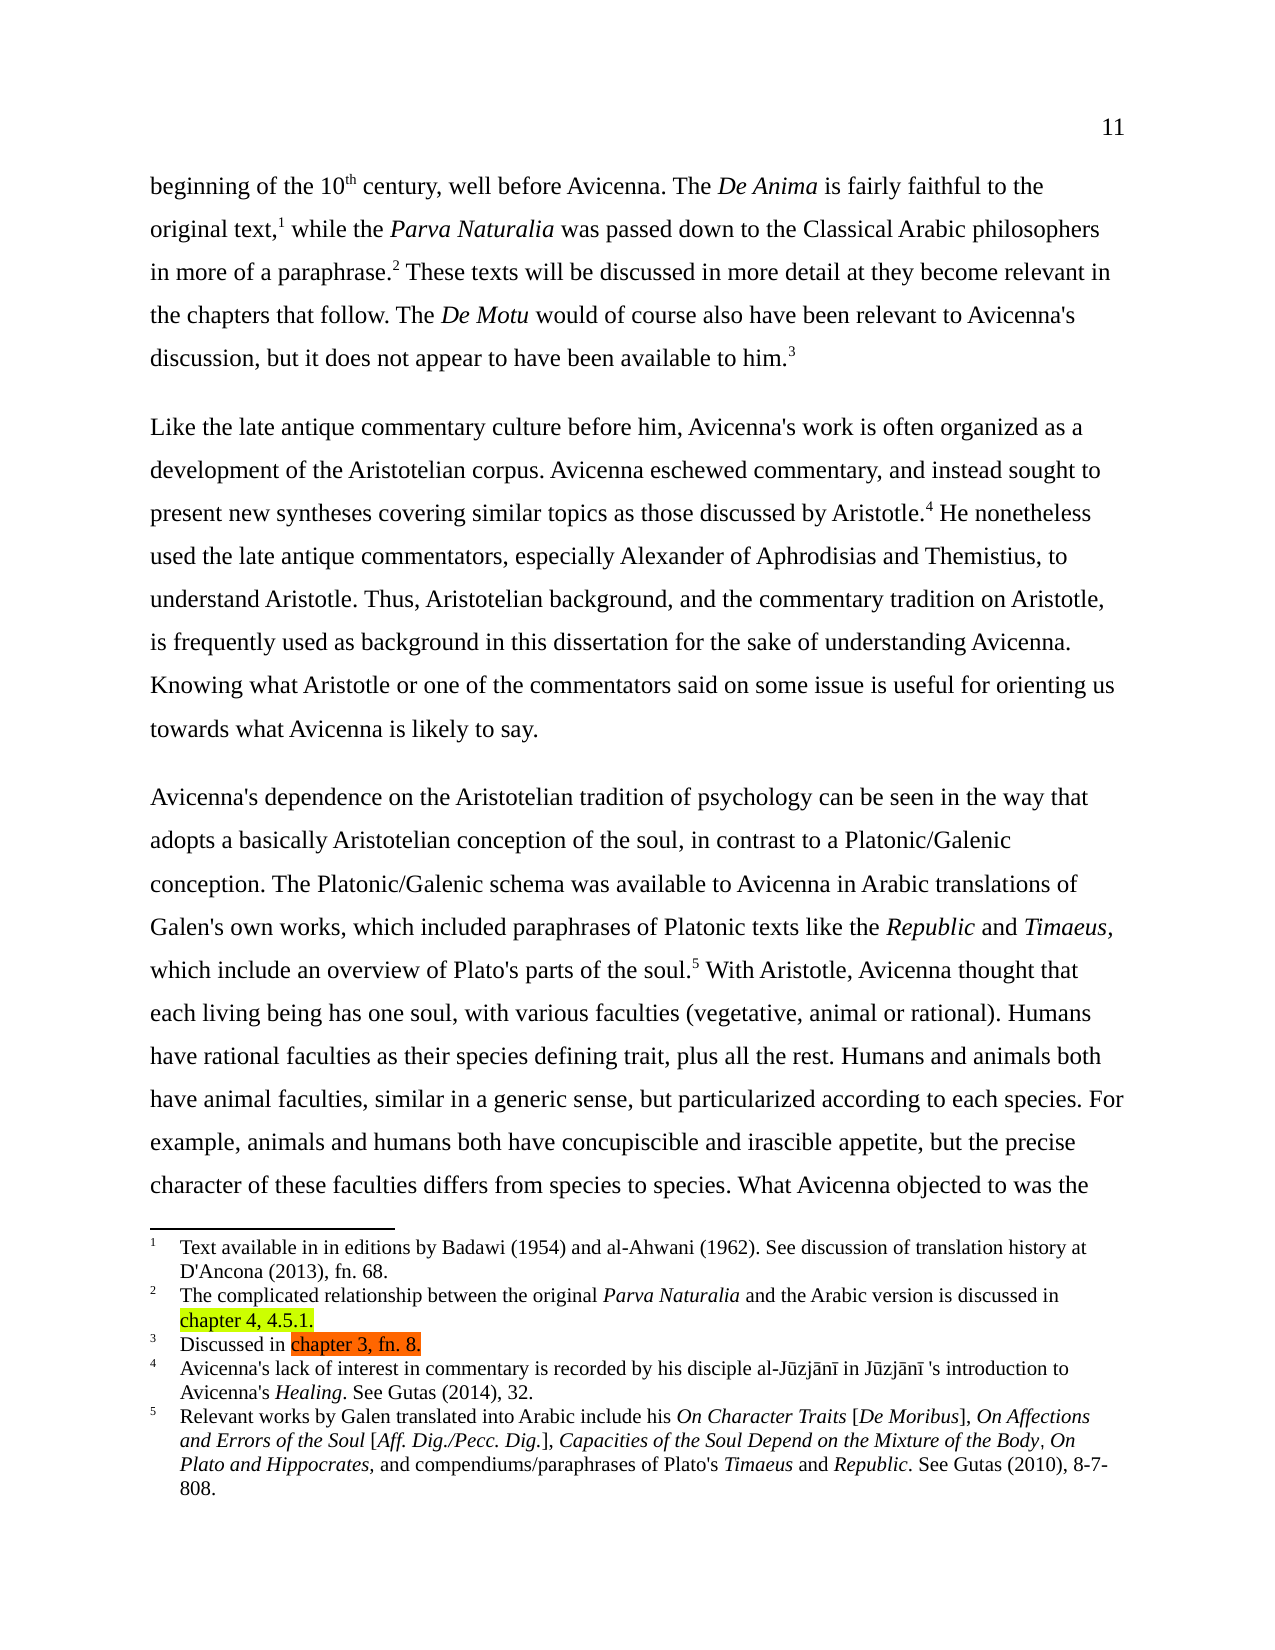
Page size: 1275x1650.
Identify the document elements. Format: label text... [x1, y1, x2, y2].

text Discussed in chapter 3, fn. 8. [150, 1332, 1125, 1356]
text The complicated relationship between the original Parva Naturalia and the Arabic version is discussed in chapter 4, 4.5.1. [150, 1283, 1125, 1332]
text Avicenna's dependence on the Aristotelian tradition of psychology can be seen in the way that adopts a basically Aristotelian conception of the soul, in contrast to a Platonic/Galenic conception. The Platonic/Galenic schema was available to Avicenna in Arabic translations of Galen's own works, which included paraphrases of Platonic texts like the Republic and Timaeus, which include an overview of Plato's parts of the soul. With Aristotle, Avicenna thought that each living being has one soul, with various faculties (vegetative, animal or rational). Humans have rational faculties as their species defining trait, plus all the rest. Humans and animals both have animal faculties, similar in a generic sense, but particularized according to each species. For example, animals and humans both have concupiscible and irascible appetite, but the precise character of these faculties differs from species to species. What Avicenna objected to was the [150, 782, 1125, 1199]
text Relevant works by Galen translated into Arabic include his On Character Traits [De Moribus], On Affections and Errors of the Soul [Aff. Dig./Pecc. Dig.], Capacities of the Soul Depend on the Mixture of the Body, On Plato and Hippocrates, and compendiums/paraphrases of Plato's Timaeus and Republic. See Gutas (2010), 8-7-808. [150, 1404, 1125, 1500]
text beginning of the 10th century, well before Avicenna. The De Anima is fairly faithful to the original text, while the Parva Naturalia was passed down to the Classical Arabic philosophers in more of a paraphrase. These texts will be discussed in more detail at they become relevant in the chapters that follow. The De Motu would of course also have been relevant to Avicenna's discussion, but it does not appear to have been available to him. [150, 171, 1125, 372]
text Avicenna's lack of interest in commentary is recorded by his disciple al-Jūzjānī in Jūzjānī 's introduction to Avicenna's Healing. See Gutas (2014), 32. [150, 1356, 1125, 1404]
text Text available in in editions by Badawi (1954) and al-Ahwani (1962). See discussion of translation history at D'Ancona (2013), fn. 68. [150, 1235, 1125, 1283]
text Like the late antique commentary culture before him, Avicenna's work is often organized as a development of the Aristotelian corpus. Avicenna eschewed commentary, and instead sought to present new syntheses covering similar topics as those discussed by Aristotle. He nonetheless used the late antique commentators, especially Alexander of Aphrodisias and Themistius, to understand Aristotle. Thus, Aristotelian background, and the commentary tradition on Aristotle, is frequently used as background in this dissertation for the sake of understanding Avicenna. Knowing what Aristotle or one of the commentators said on some issue is useful for orienting us towards what Avicenna is likely to say. [150, 412, 1125, 742]
